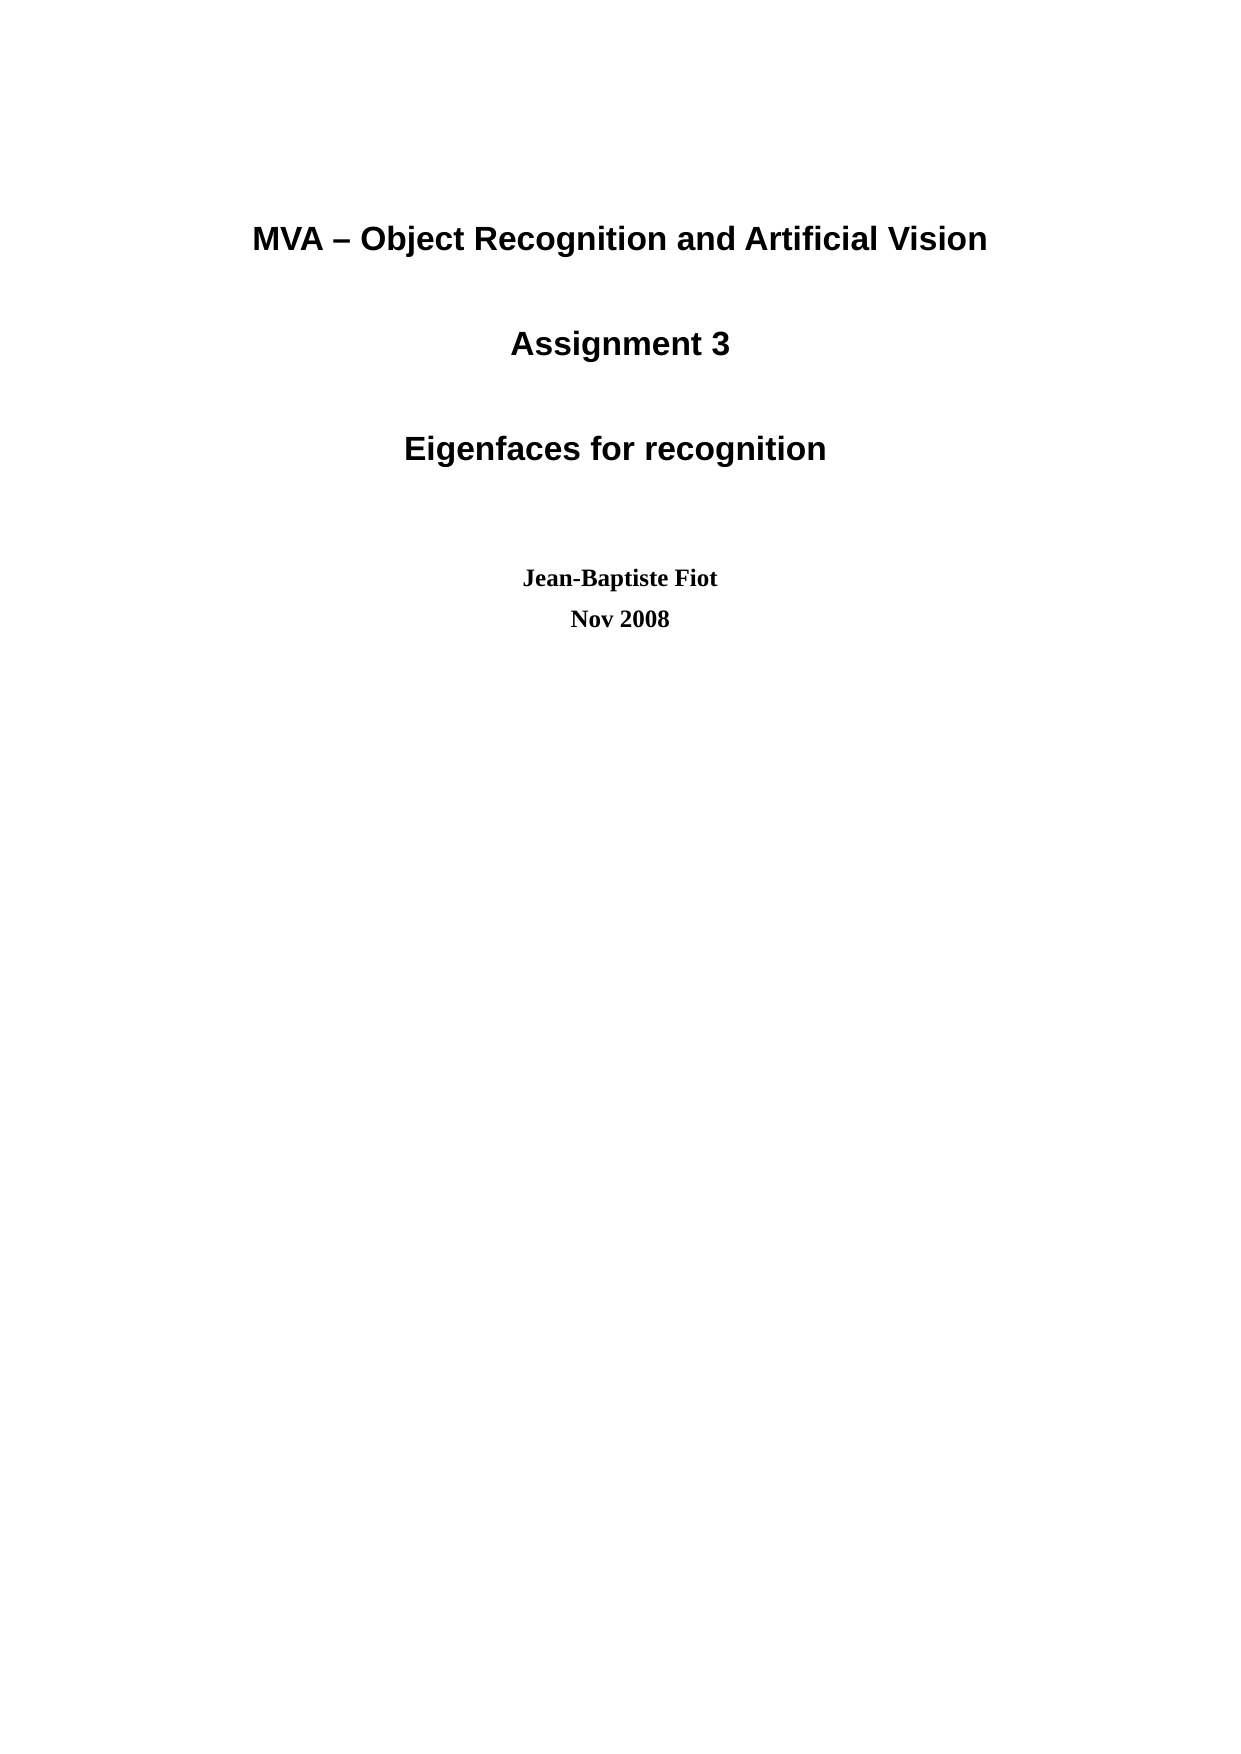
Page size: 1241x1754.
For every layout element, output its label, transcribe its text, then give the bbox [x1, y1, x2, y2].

text Nov 2008 [118, 604, 1122, 633]
text Jean-Baptiste Fiot [118, 563, 1122, 591]
subtitle Eigenfaces for recognition [118, 429, 1122, 468]
subtitle MVA – Object Recognition and Artificial Vision [118, 219, 1122, 258]
subtitle Assignment 3 [118, 324, 1122, 363]
